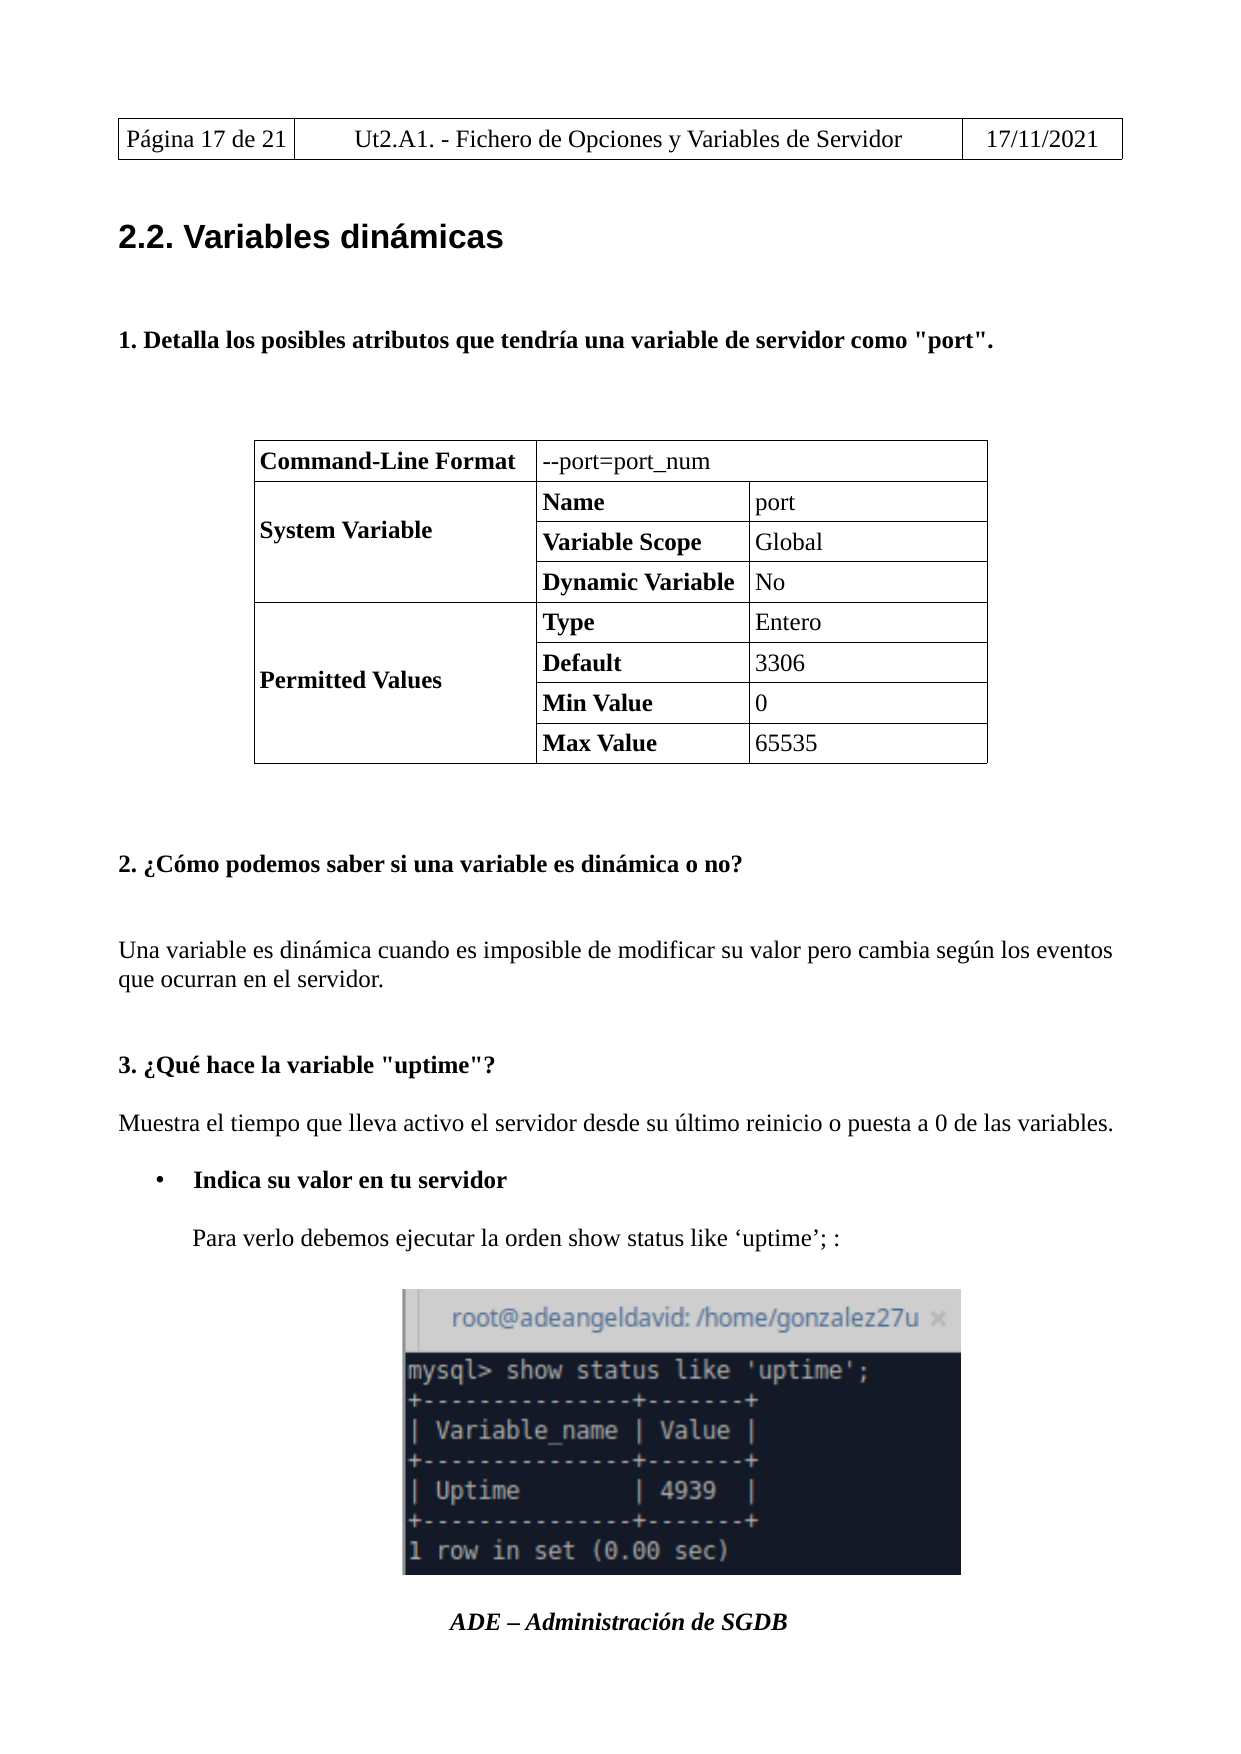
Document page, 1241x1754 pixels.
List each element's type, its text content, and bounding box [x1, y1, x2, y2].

text 3. ¿Qué hace la variable "uptime"? [118, 1051, 1122, 1079]
text 1. Detalla los posibles atributos que tendría una variable de servidor como "port". [118, 325, 1122, 354]
table_cell Name [537, 482, 749, 521]
table_cell Default [537, 643, 749, 682]
table_header Command-Line Format [255, 441, 536, 481]
subtitle 2.2. Variables dinámicas [118, 217, 1122, 255]
table_cell No [750, 562, 987, 602]
table_cell Type [537, 603, 749, 642]
table_cell Permitted Values [255, 603, 536, 763]
table_cell 0 [750, 683, 987, 723]
table_cell System Variable [255, 482, 536, 602]
table_cell Dynamic Variable [537, 562, 749, 602]
table_cell Entero [750, 603, 987, 642]
text Para verlo debemos ejecutar la orden show status like ‘uptime’; : [118, 1223, 1122, 1252]
table_cell Max Value [537, 724, 749, 763]
list Indica su valor en tu servidor [156, 1166, 1122, 1194]
table_cell Global [750, 522, 987, 561]
picture [402, 1289, 961, 1575]
text Una variable es dinámica cuando es imposible de modificar su valor pero cambia según los eventos que ocurran en el servidor. [118, 936, 1122, 993]
table_cell 3306 [750, 643, 987, 682]
table_cell port [750, 482, 987, 521]
text 2. ¿Cómo podemos saber si una variable es dinámica o no? [118, 849, 1122, 878]
table_cell Min Value [537, 683, 749, 723]
table_header --port=port_num [537, 441, 987, 481]
table_cell 65535 [750, 724, 987, 763]
table_cell Variable Scope [537, 522, 749, 561]
text Muestra el tiempo que lleva activo el servidor desde su último reinicio o puesta a 0 de las variables. [118, 1108, 1122, 1137]
